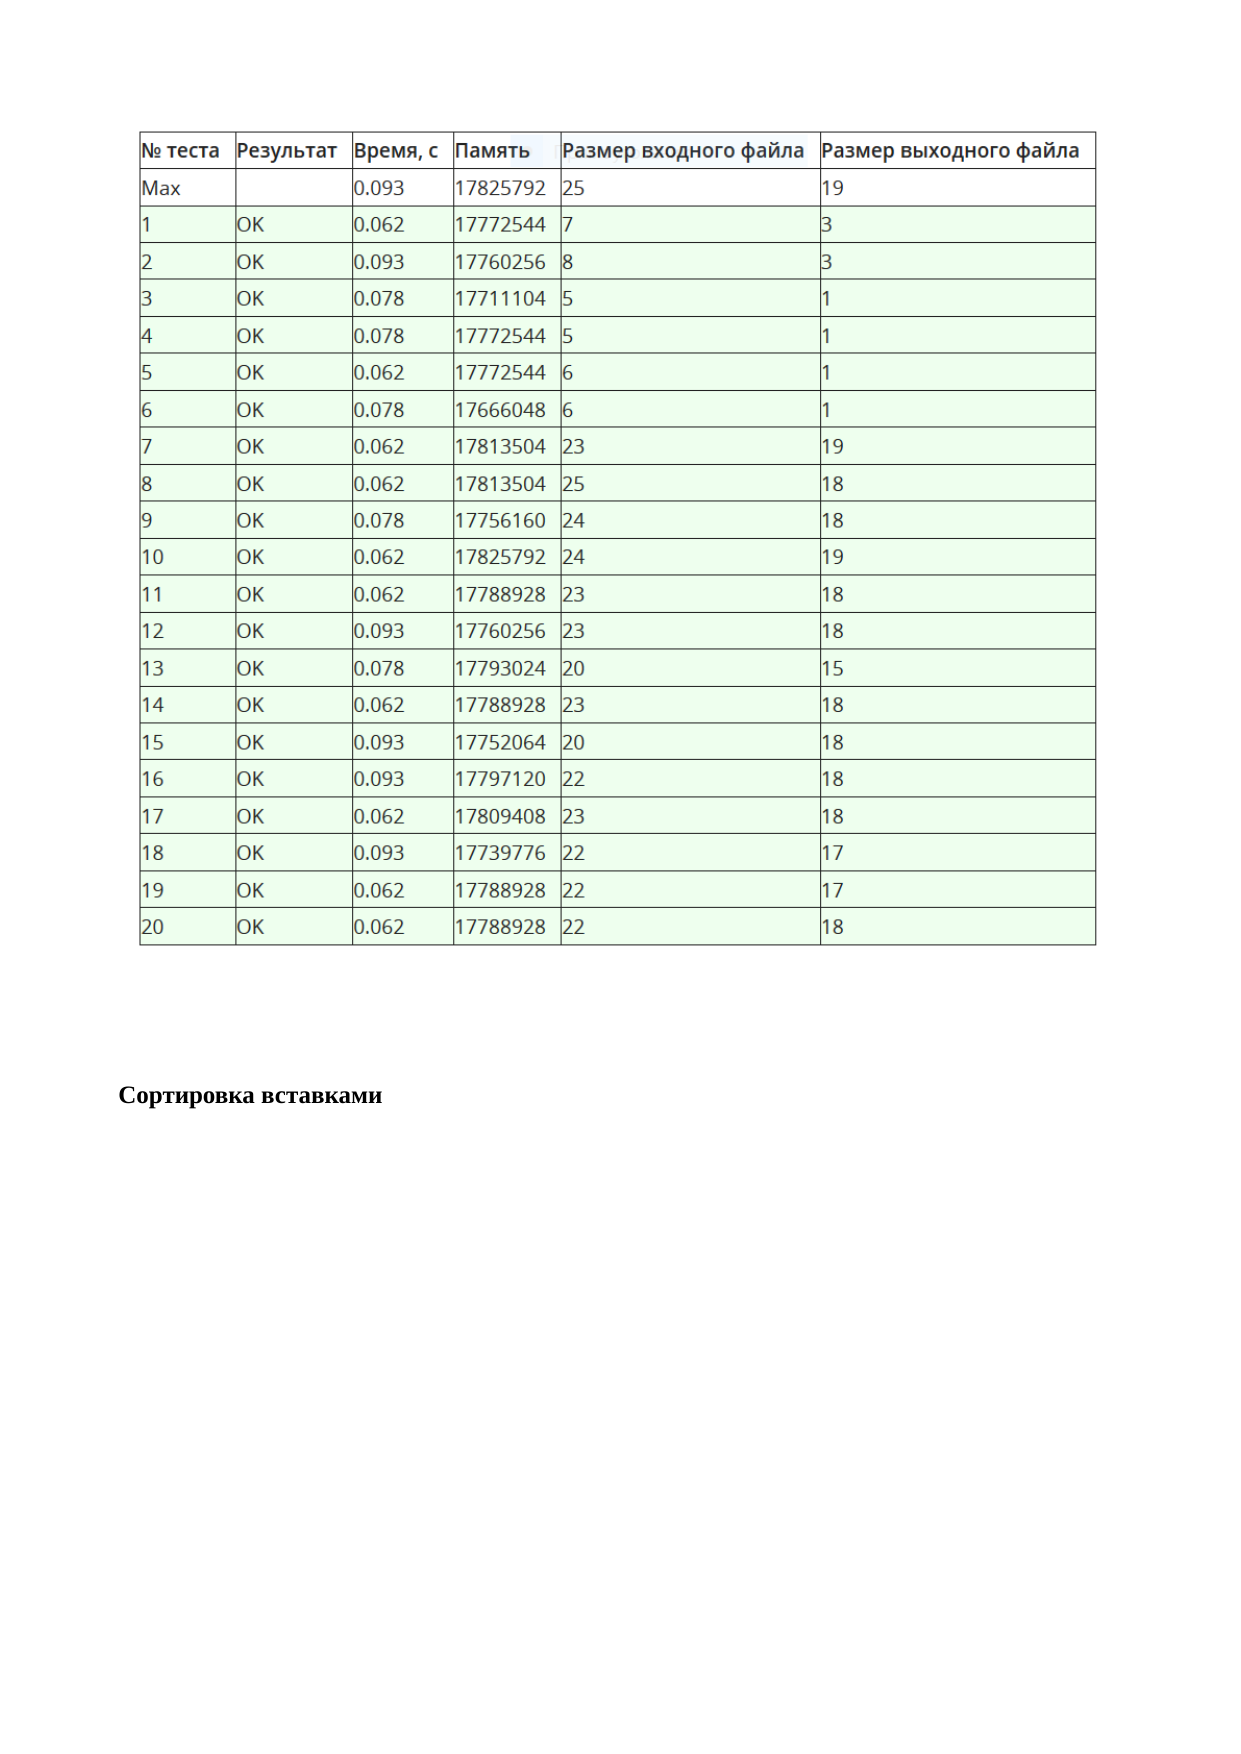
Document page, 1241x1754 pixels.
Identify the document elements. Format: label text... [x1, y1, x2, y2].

picture [127, 118, 1113, 959]
subtitle Сортировка вставками [118, 1080, 1122, 1109]
